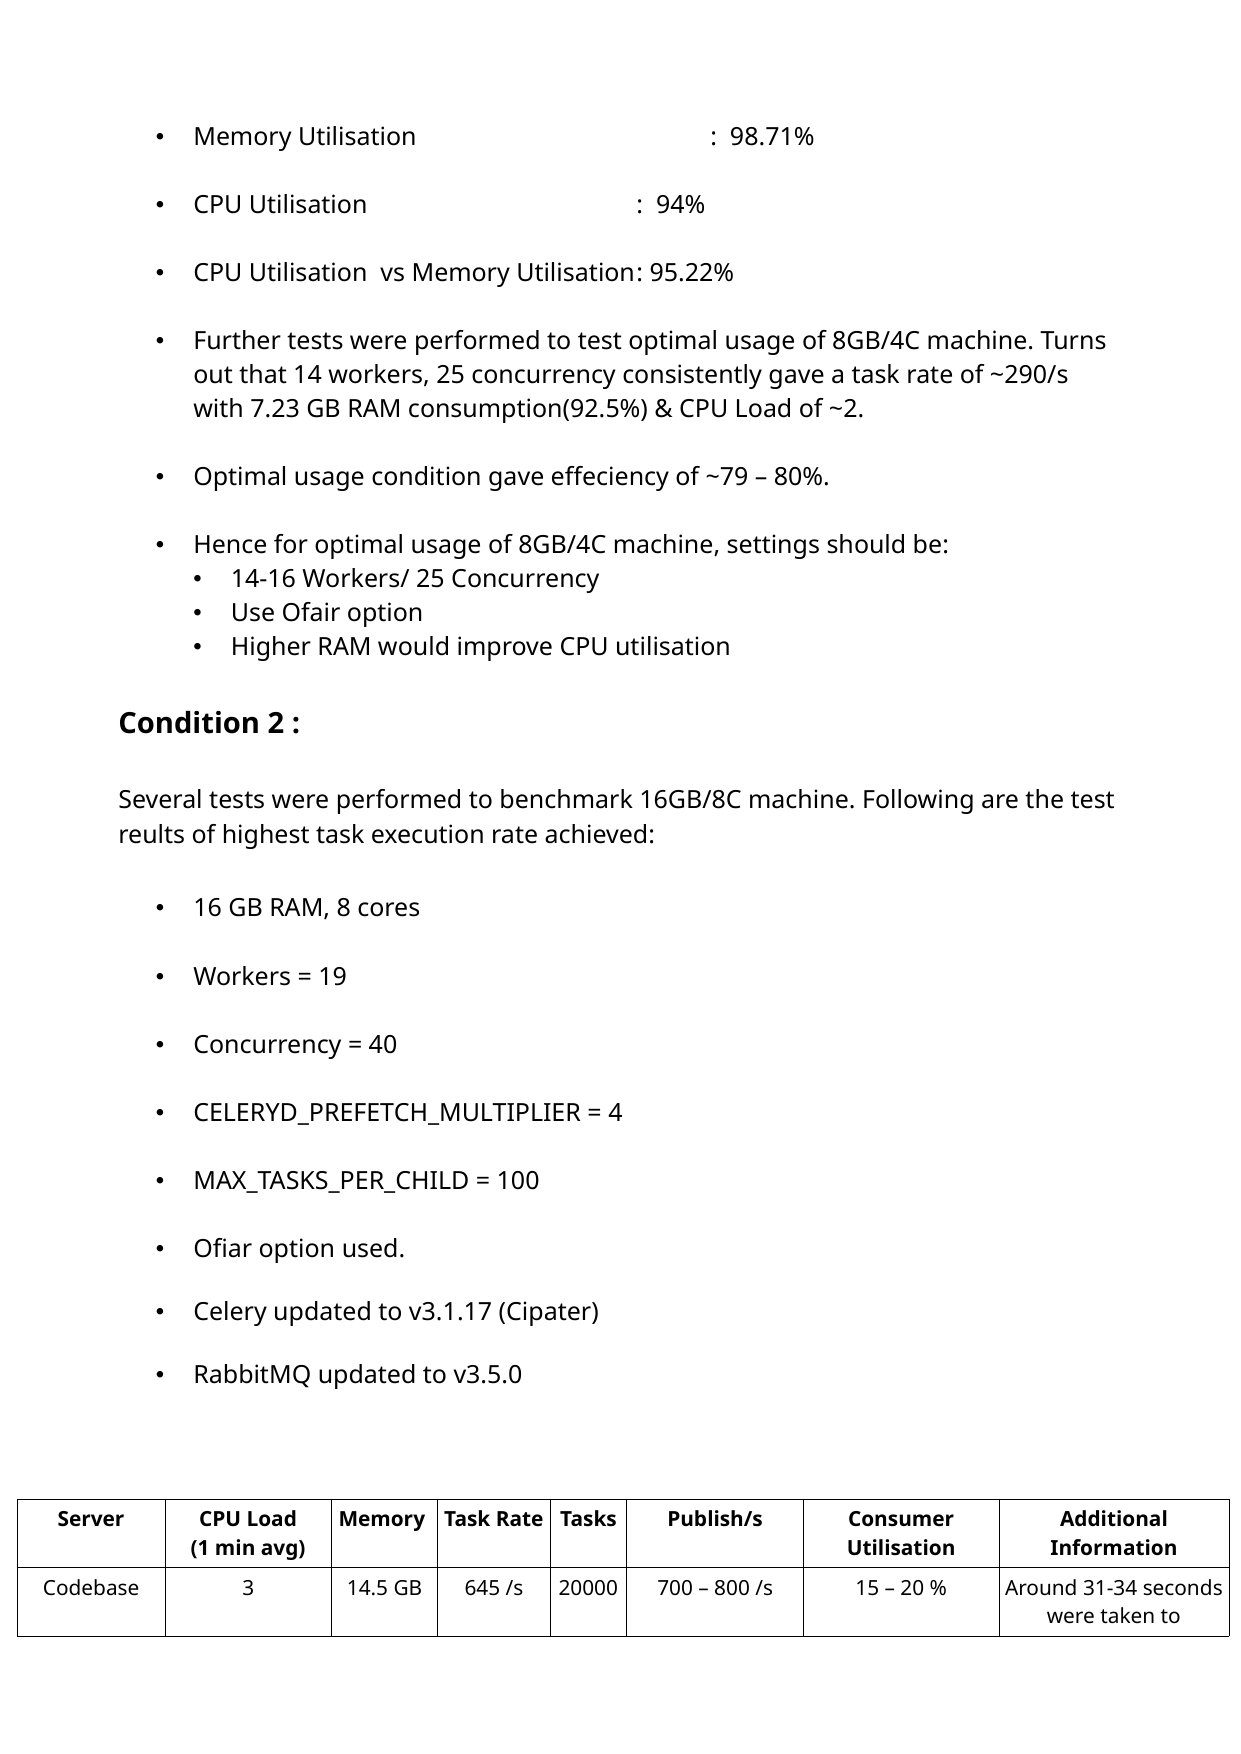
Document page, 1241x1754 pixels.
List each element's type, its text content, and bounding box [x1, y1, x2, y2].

table_cell 645 /s [438, 1568, 550, 1636]
table_header Additional Information [1000, 1500, 1229, 1567]
table_cell Around 31-34 seconds were taken to [1000, 1568, 1229, 1636]
table_header Publish/s [627, 1500, 803, 1567]
table_header CPU Load (1 min avg) [166, 1500, 331, 1567]
table_cell 3 [166, 1568, 331, 1636]
table_cell 20000 [551, 1568, 626, 1636]
list Higher RAM would improve CPU utilisation [193, 629, 1122, 663]
table_header Consumer Utilisation [804, 1500, 999, 1567]
list Use Ofair option [193, 595, 1122, 629]
list CPU Utilisation : 94% [156, 186, 1122, 220]
list 16 GB RAM, 8 cores [156, 890, 1122, 924]
table_cell 700 – 800 /s [627, 1568, 803, 1636]
table_cell 15 – 20 % [804, 1568, 999, 1636]
list 14-16 Workers/ 25 Concurrency [193, 561, 1122, 595]
text Several tests were performed to benchmark 16GB/8C machine. Following are the test reults of highest task execution rate achieved: [118, 782, 1122, 850]
list CPU Utilisation vs Memory Utilisation : 95.22% [156, 254, 1122, 288]
table_header Server [18, 1500, 165, 1567]
table_cell Codebase [18, 1568, 165, 1636]
list Hence for optimal usage of 8GB/4C machine, settings should be: [156, 527, 1122, 561]
list CELERYD_PREFETCH_MULTIPLIER = 4 [156, 1094, 1122, 1128]
table_header Memory [332, 1500, 437, 1567]
text Condition 2 : [118, 703, 1122, 742]
list Concurrency = 40 [156, 1026, 1122, 1060]
list Ofiar option used. [156, 1231, 1122, 1265]
list Further tests were performed to test optimal usage of 8GB/4C machine. Turns out that 14 workers, 25 concurrency consistently gave a task rate of ~290/s with 7.23 GB RAM consumption(92.5%) & CPU Load of ~2. [156, 322, 1122, 425]
table_header Task Rate [438, 1500, 550, 1567]
list Memory Utilisation : 98.71% [156, 118, 1122, 152]
table_header Tasks [551, 1500, 626, 1567]
list RabbitMQ updated to v3.5.0 [156, 1356, 1122, 1390]
table_cell 14.5 GB [332, 1568, 437, 1636]
list Optimal usage condition gave effeciency of ~79 – 80%. [156, 459, 1122, 493]
list Workers = 19 [156, 958, 1122, 992]
list Celery updated to v3.1.17 (Cipater) [156, 1293, 1122, 1327]
list MAX_TASKS_PER_CHILD = 100 [156, 1162, 1122, 1197]
